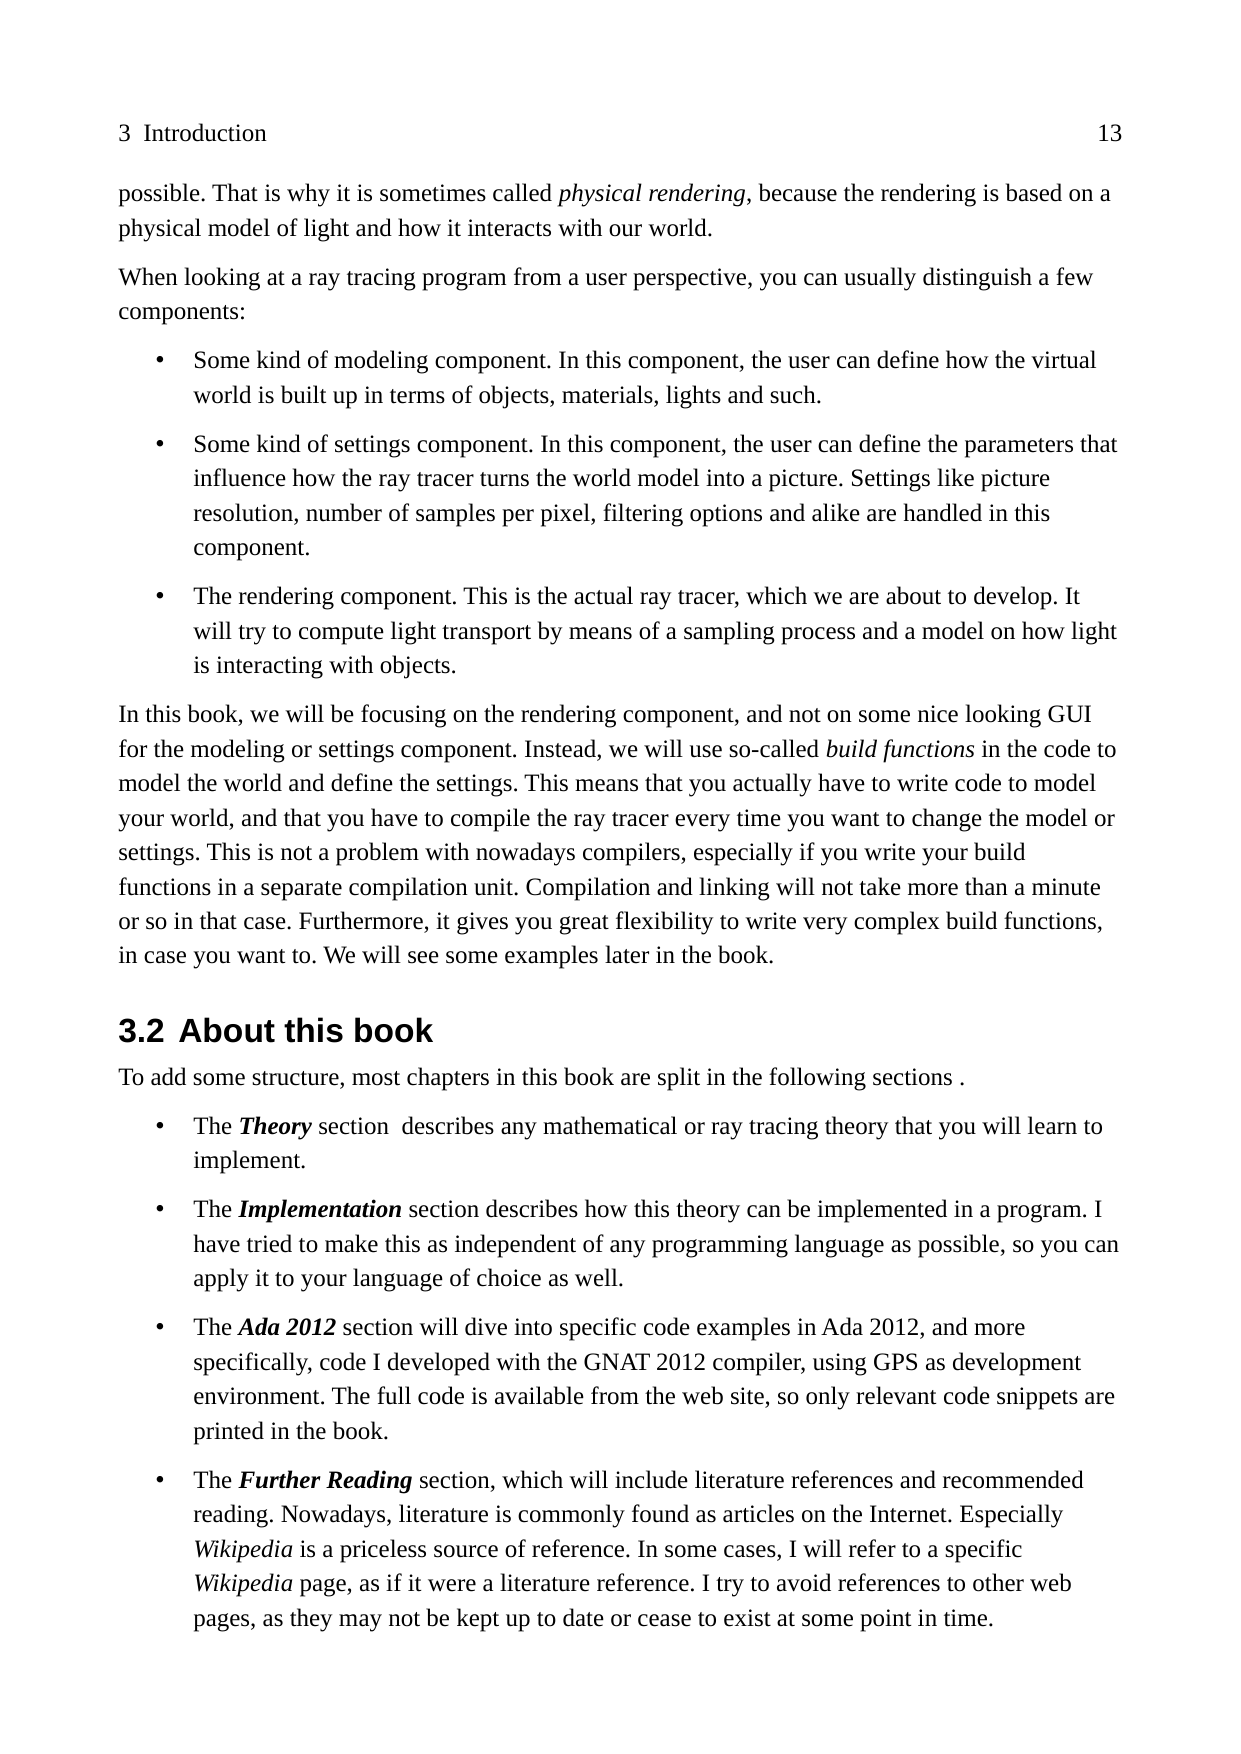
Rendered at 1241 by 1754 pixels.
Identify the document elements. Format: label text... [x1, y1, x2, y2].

text possible. That is why it is sometimes called physical rendering, because the rendering is based on a physical model of light and how it interacts with our world. [118, 178, 1122, 241]
list The Further Reading section, which will include literature references and recommended reading. Nowadays, literature is commonly found as articles on the Internet. Especially Wikipedia is a priceless source of reference. In some cases, I will refer to a specific Wikipedia page, as if it were a literature reference. I try to avoid references to other web pages, as they may not be kept up to date or cease to exist at some point in time. [156, 1465, 1122, 1631]
list The Theory section describes any mathematical or ray tracing theory that you will learn to implement. [156, 1111, 1122, 1174]
list The Ada 2012 section will dive into specific code examples in Ada 2012, and more specifically, code I developed with the GNAT 2012 compiler, using GPS as development environment. The full code is available from the web site, so only relevant code snippets are printed in the book. [156, 1312, 1122, 1444]
list Some kind of settings component. In this component, the user can define the parameters that influence how the ray tracer turns the world model into a picture. Settings like picture resolution, number of samples per pixel, filtering options and alike are handled in this component. [156, 429, 1122, 561]
text To add some structure, most chapters in this book are split in the following sections . [118, 1062, 1122, 1090]
subtitle About this book [118, 1011, 1122, 1049]
list Some kind of modeling component. In this component, the user can define how the virtual world is built up in terms of objects, materials, lights and such. [156, 345, 1122, 408]
list The rendering component. This is the actual ray tracer, which we are about to develop. It will try to compute light transport by means of a sampling process and a model on how light is interacting with objects. [156, 581, 1122, 679]
list The Implementation section describes how this theory can be implemented in a program. I have tried to make this as independent of any programming language as possible, so you can apply it to your language of choice as well. [156, 1194, 1122, 1292]
text When looking at a ray tracing program from a user perspective, you can usually distinguish a few components: [118, 262, 1122, 325]
text In this book, we will be focusing on the rendering component, and not on some nice looking GUI for the modeling or settings component. Instead, we will use so-called build functions in the code to model the world and define the settings. This means that you actually have to write code to model your world, and that you have to compile the ray tracer every time you want to change the model or settings. This is not a problem with nowadays compilers, especially if you write your build functions in a separate compilation unit. Compilation and linking will not take more than a minute or so in that case. Furthermore, it gives you great flexibility to write very complex build functions, in case you want to. We will see some examples later in the book. [118, 699, 1122, 969]
